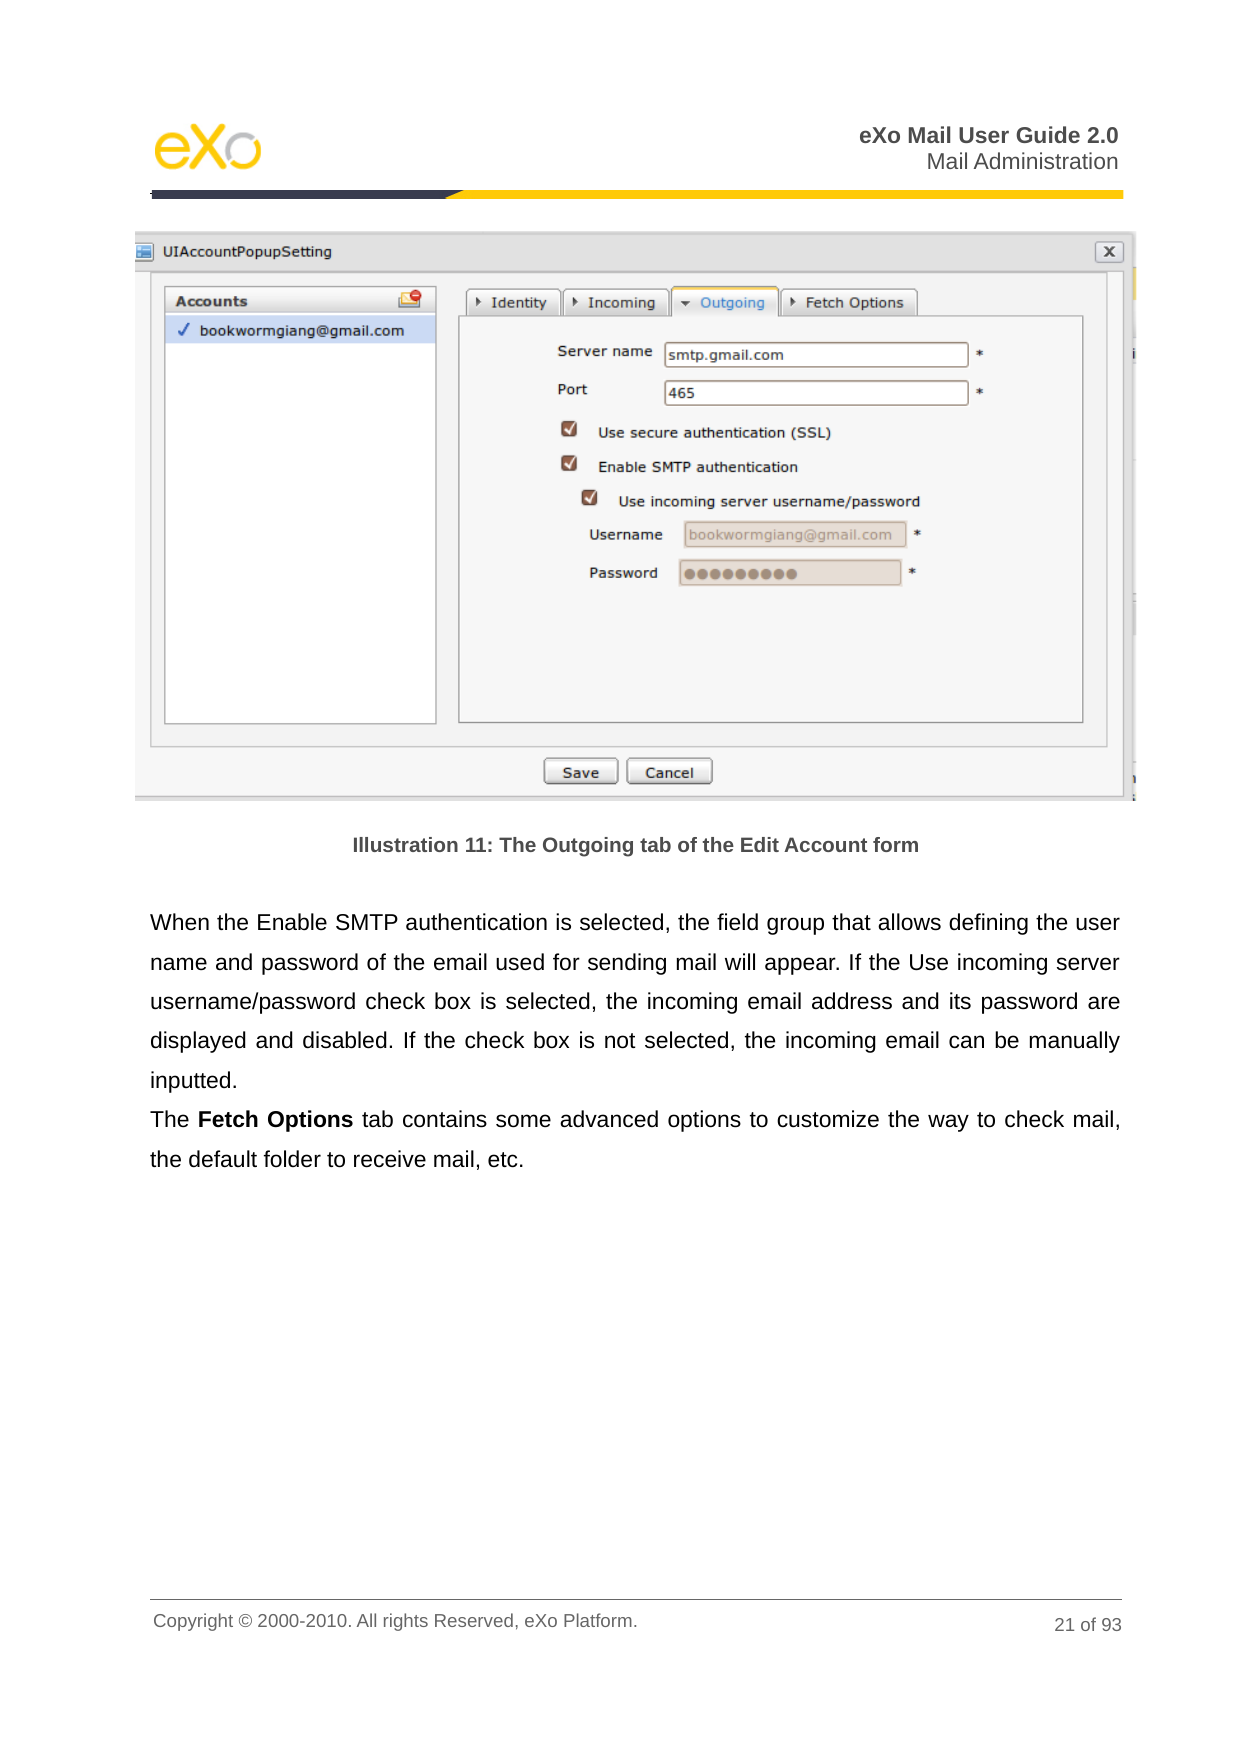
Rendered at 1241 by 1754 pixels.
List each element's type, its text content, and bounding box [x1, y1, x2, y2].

picture [151, 190, 1124, 199]
text When the Enable SMTP authentication is selected, the field group that allows defining the user name and password of the email used for sending mail will appear. If the Use incoming server username/password check box is selected, the incoming email address and its password are displayed and disabled. If the check box is not selected, the incoming email can be manually inputted. [150, 909, 1122, 1093]
text The Fetch Options tab contains some advanced options to customize the way to check mail, the default folder to receive mail, etc. [150, 1106, 1122, 1172]
picture [135, 231, 1137, 801]
text Illustration 11: The Outgoing tab of the Edit Account form [135, 801, 1136, 856]
picture [155, 123, 262, 170]
